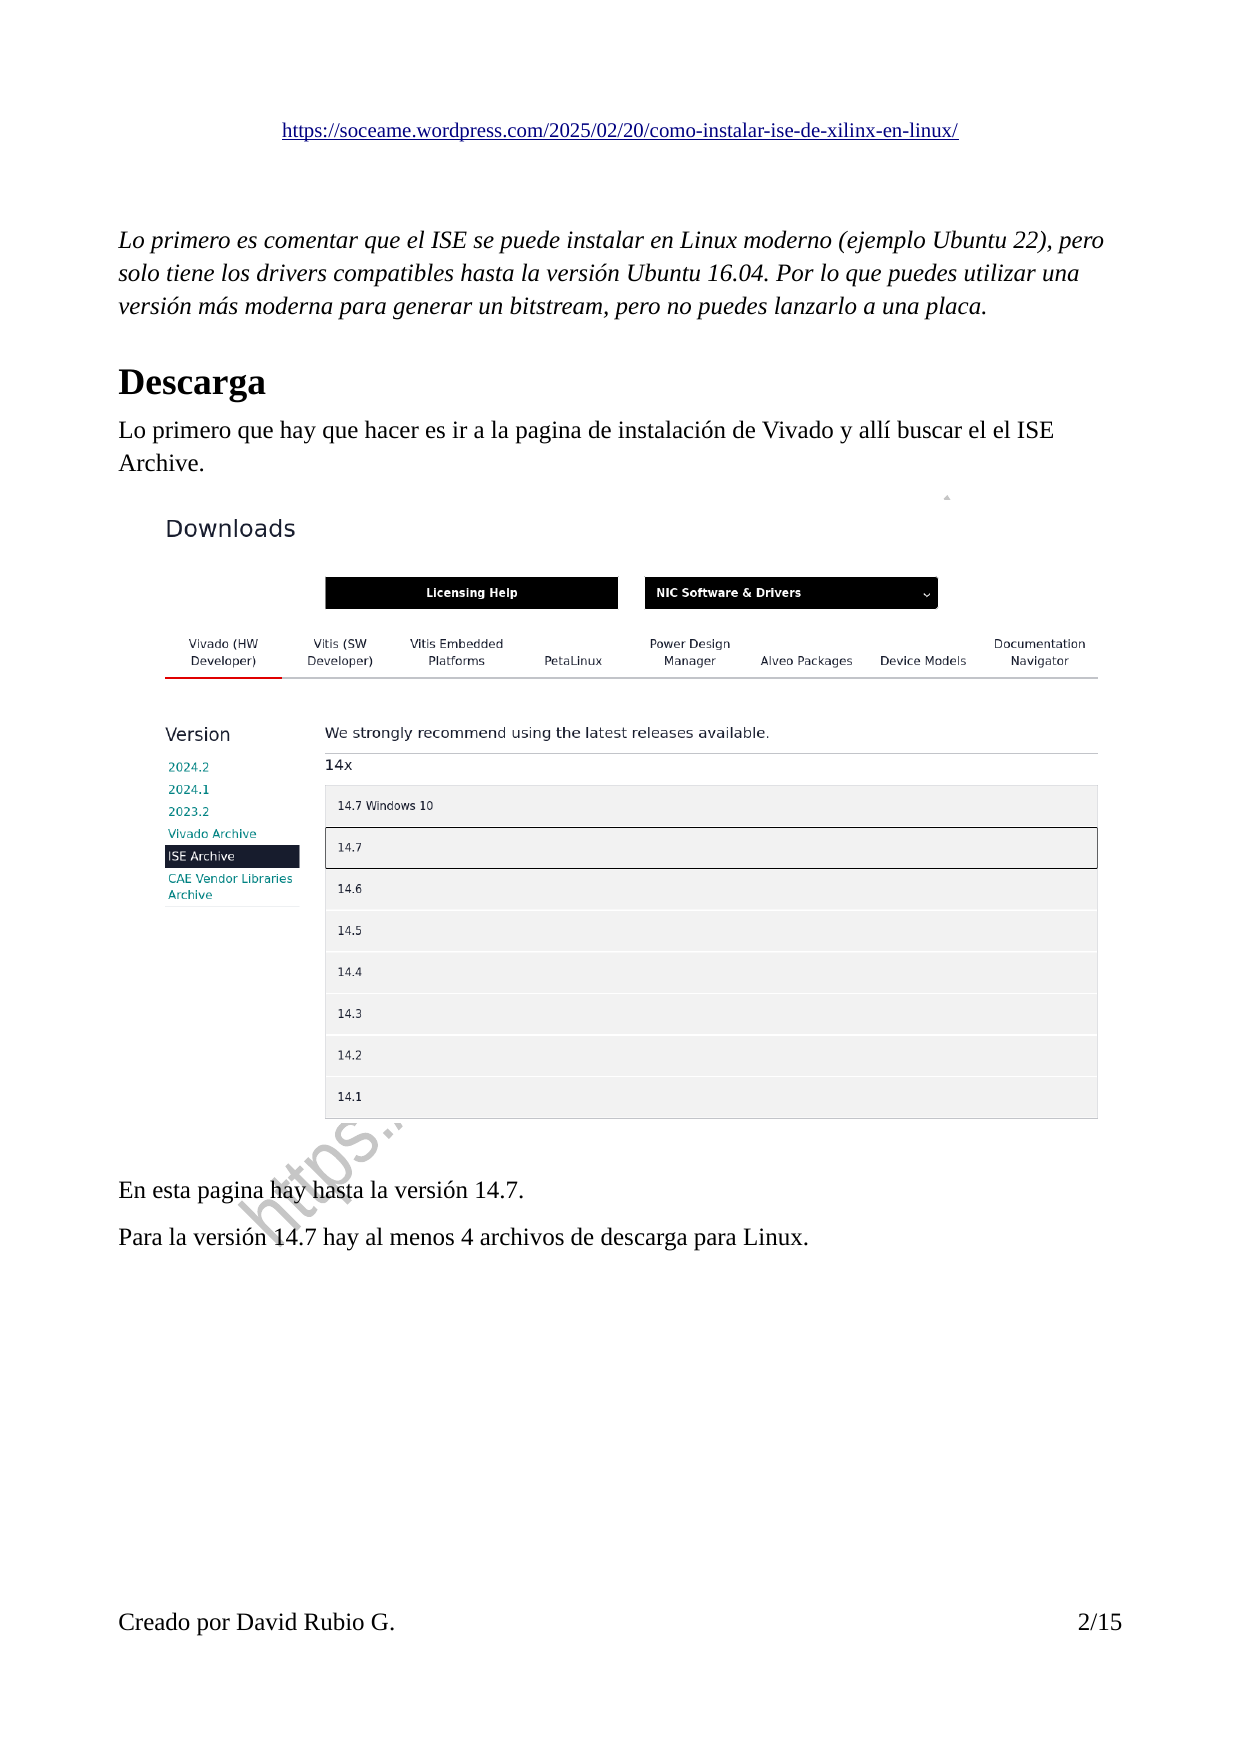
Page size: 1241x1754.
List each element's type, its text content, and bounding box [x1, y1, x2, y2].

text En esta pagina hay hasta la versión 14.7. [118, 1175, 318, 1203]
text Para la versión 14.7 hay al menos 4 archivos de descarga para Linux. [118, 1222, 1122, 1251]
text Lo primero es comentar que el ISE se puede instalar en Linux moderno (ejemplo Ubuntu 22), pero solo tiene los drivers compatibles hasta la versión Ubuntu 16.04. Por lo que puedes utilizar una versión más moderna para generar un bitstream, pero no puedes lanzarlo a una placa. [118, 225, 1122, 319]
picture [118, 500, 1123, 1123]
text En esta pagina hay hasta la versión 14.7. [338, 1175, 1122, 1203]
subtitle Descarga [118, 359, 1122, 402]
text Lo primero que hay que hacer es ir a la pagina de instalación de Vivado y allí buscar el el ISE Archive. [118, 415, 1122, 477]
